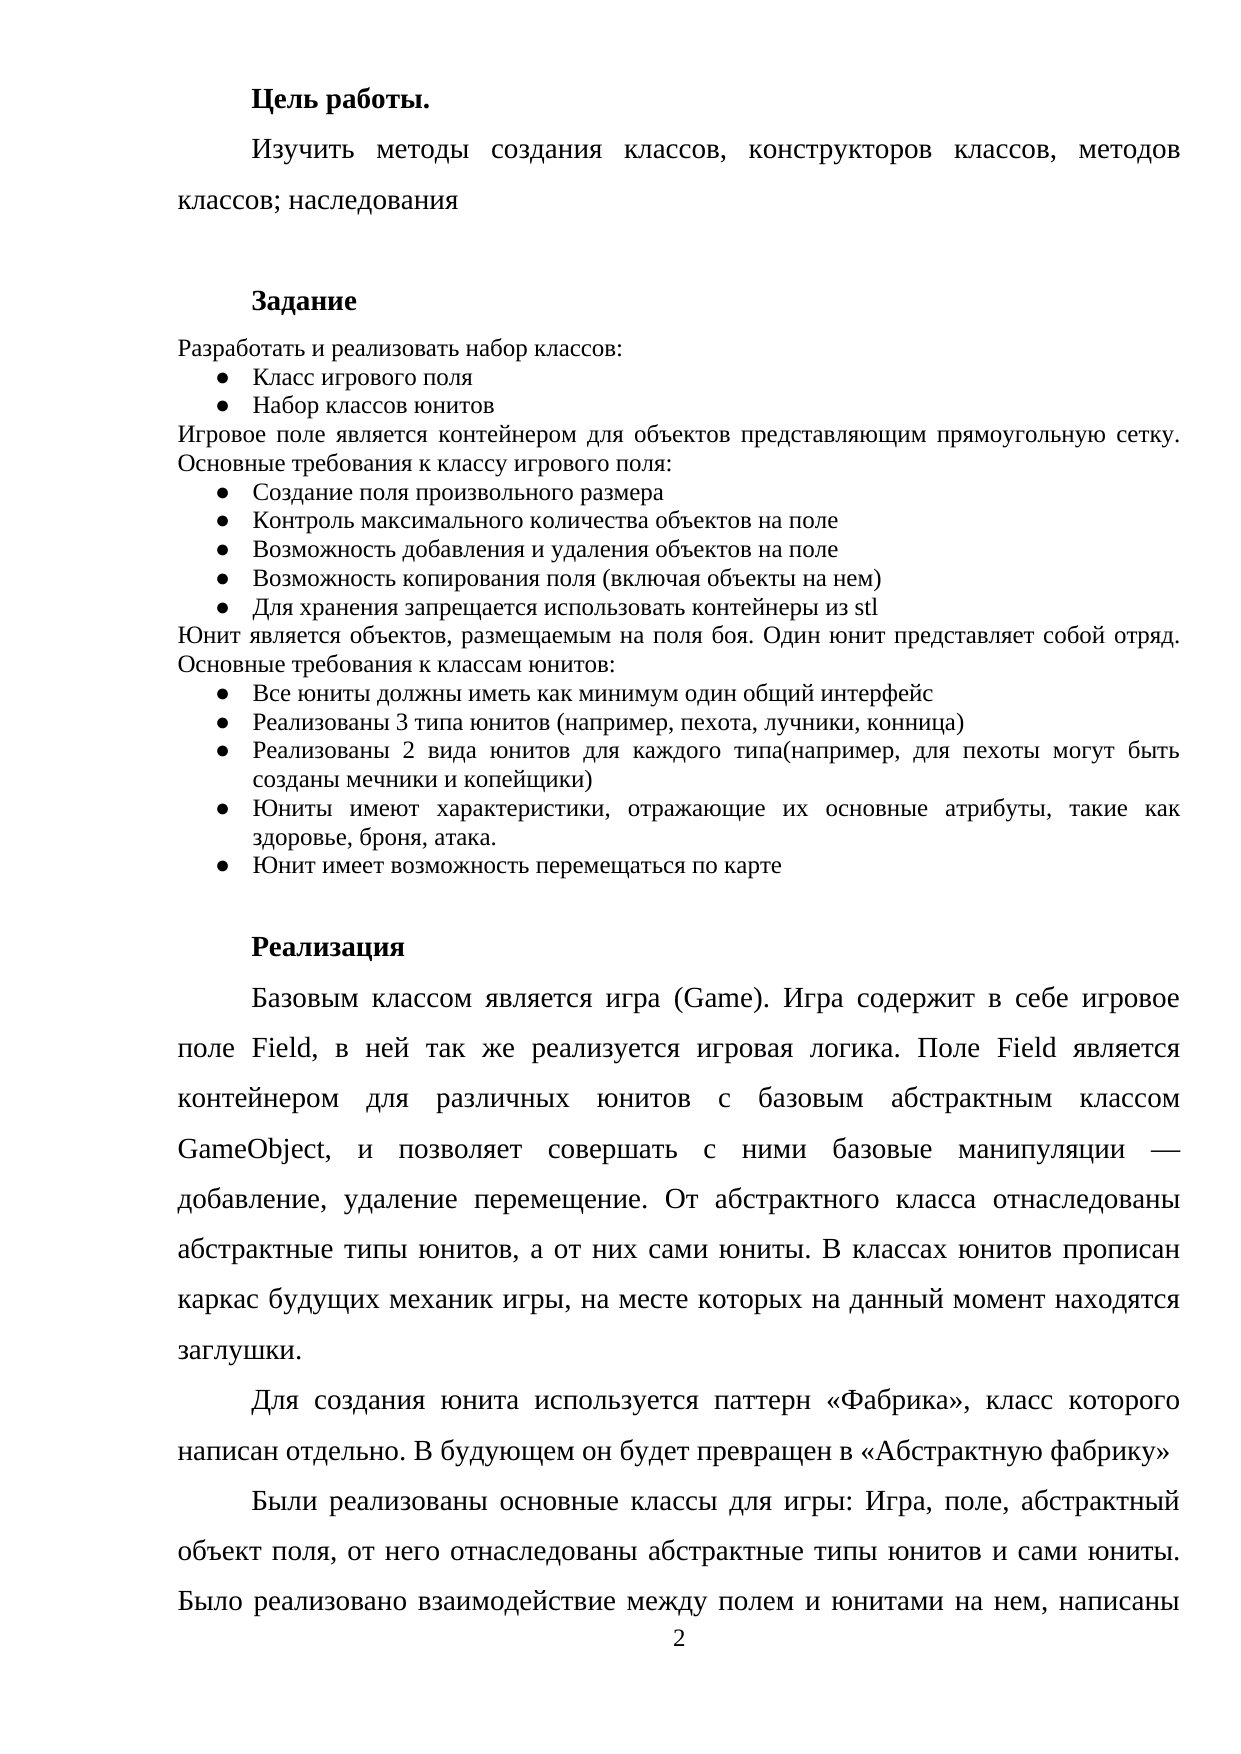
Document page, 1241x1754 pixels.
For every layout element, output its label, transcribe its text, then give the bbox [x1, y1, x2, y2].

text Разработать и реализовать набор классов: [177, 333, 1181, 362]
text Игровое поле является контейнером для объектов представляющим прямоугольную сетку. Основные требования к классу игрового поля: [177, 419, 1181, 477]
list Создание поля произвольного размера [215, 477, 1181, 505]
list Реализованы 3 типа юнитов (например, пехота, лучники, конница) [215, 707, 1181, 735]
list Юнит имеет возможность перемещаться по карте [215, 850, 1181, 879]
list Все юниты должны иметь как минимум один общий интерфейс [215, 678, 1181, 707]
text Базовым классом является игра (Game). Игра содержит в себе игровое поле Field, в ней так же реализуется игровая логика. Поле Field является контейнером для различных юнитов с базовым абстрактным классом GameObject, и позволяет совершать с ними базовые манипуляции — добавление, удаление перемещение. От абстрактного класса отнаследованы абстрактные типы юнитов, а от них сами юниты. В классах юнитов прописан каркас будущих механик игры, на месте которых на данный момент находятся заглушки. [177, 980, 1181, 1366]
text Реализация [177, 929, 1181, 963]
text Для создания юнита используется паттерн «Фабрика», класс которого написан отдельно. В будующем он будет превращен в «Абстрактную фабрику» [177, 1382, 1181, 1466]
list Класс игрового поля [215, 362, 1181, 390]
list Контроль максимального количества объектов на поле [215, 505, 1181, 534]
text Задание [177, 283, 1181, 316]
list Возможность добавления и удаления объектов на поле [215, 534, 1181, 563]
text Юнит является объектов, размещаемым на поля боя. Один юнит представляет собой отряд. Основные требования к классам юнитов: [177, 620, 1181, 678]
list Возможность копирования поля (включая объекты на нем) [215, 563, 1181, 592]
list Набор классов юнитов [215, 390, 1181, 419]
list Юниты имеют характеристики, отражающие их основные атрибуты, такие как здоровье, броня, атака. [215, 793, 1181, 850]
text Были реализованы основные классы для игры: Игра, поле, абстрактный объект поля, от него отнаследованы абстрактные типы юнитов и сами юниты. Было реализовано взаимодействие между полем и юнитами на нем, написаны [177, 1483, 1181, 1617]
text Изучить методы создания классов, конструкторов классов, методов классов; наследования [177, 132, 1181, 216]
text Цель работы. [177, 81, 1181, 115]
list Реализованы 2 вида юнитов для каждого типа(например, для пехоты могут быть созданы мечники и копейщики) [215, 735, 1181, 793]
list Для хранения запрещается использовать контейнеры из stl [215, 592, 1181, 620]
